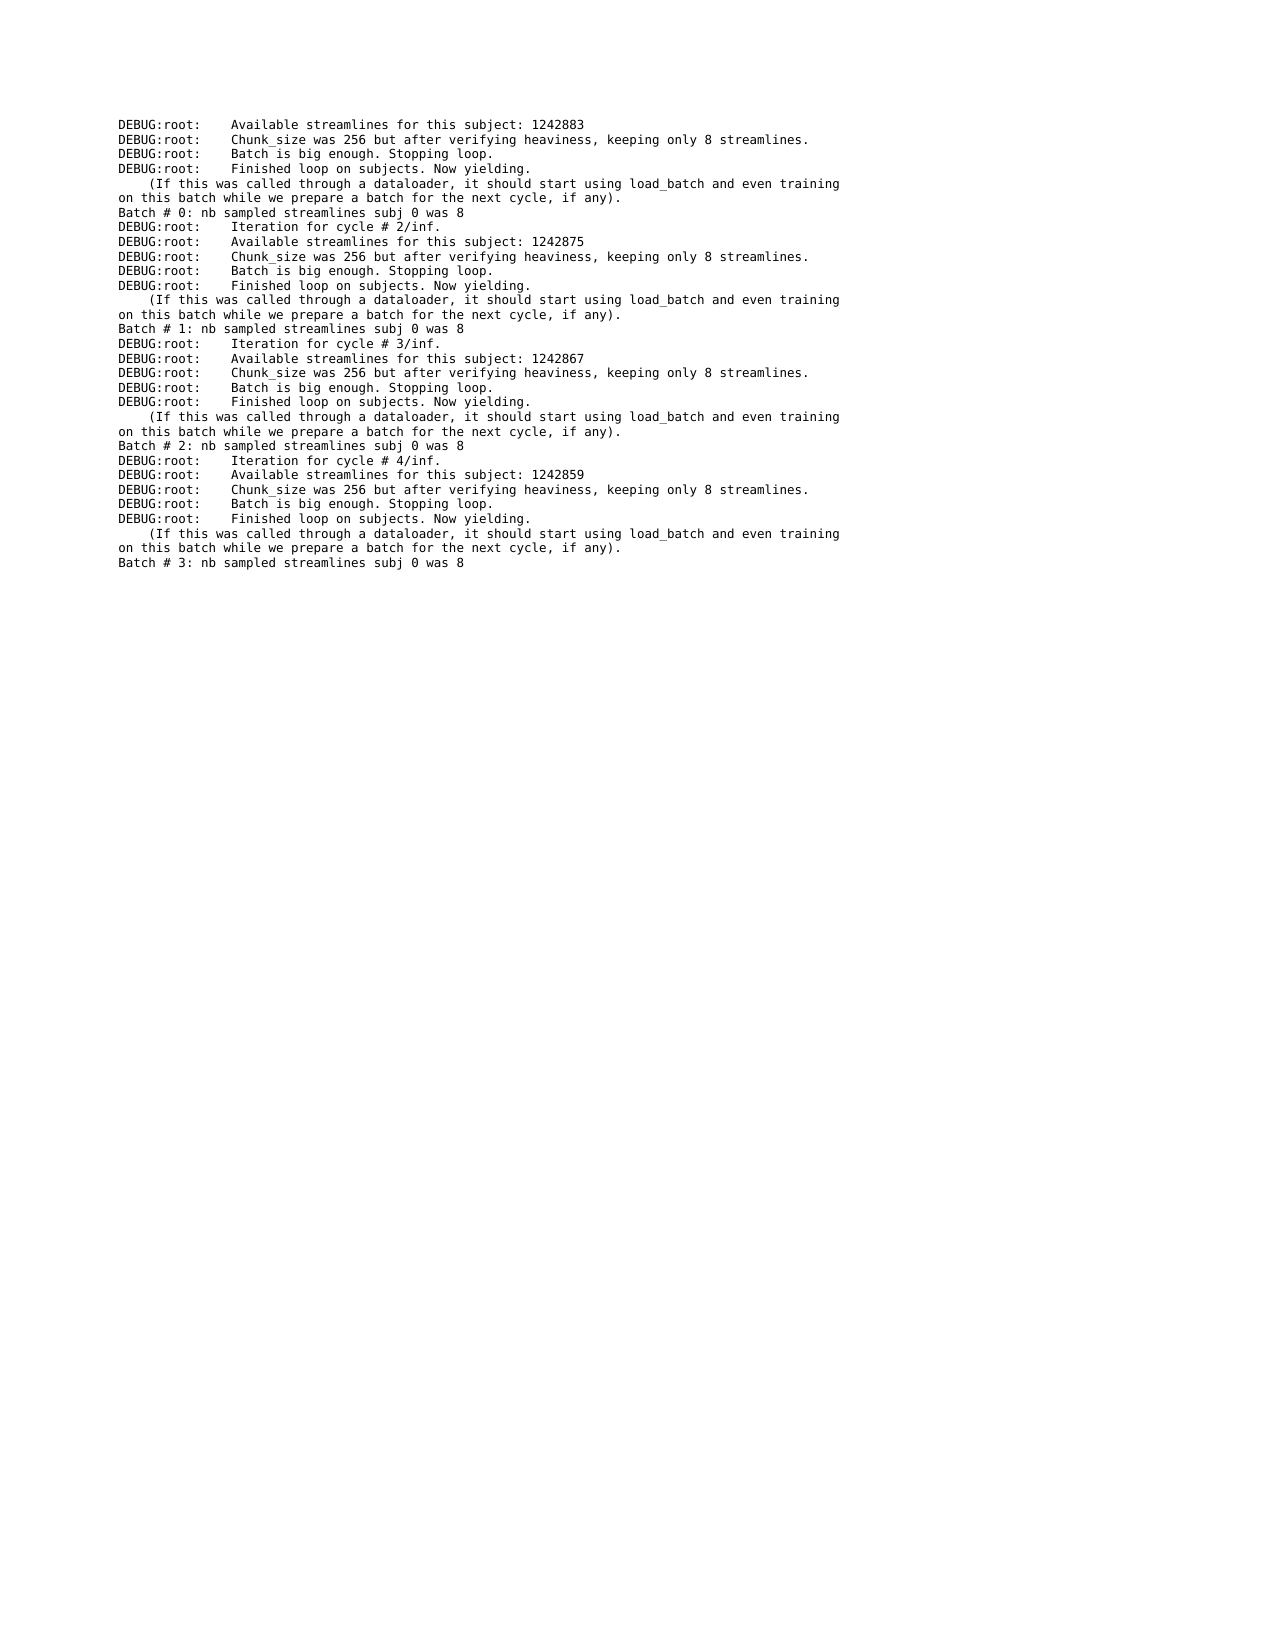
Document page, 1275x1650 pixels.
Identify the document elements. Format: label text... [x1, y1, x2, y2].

text DEBUG:root: Chunk_size was 256 but after verifying heaviness, keeping only 8 streamlines. [118, 483, 1157, 497]
text DEBUG:root: Batch is big enough. Stopping loop. [118, 147, 1157, 162]
text on this batch while we prepare a batch for the next cycle, if any). [118, 424, 1157, 439]
text DEBUG:root: Iteration for cycle # 4/inf. [118, 453, 1157, 468]
text DEBUG:root: Iteration for cycle # 2/inf. [118, 220, 1157, 235]
text Batch # 1: nb sampled streamlines subj 0 was 8 [118, 322, 1157, 337]
text DEBUG:root: Available streamlines for this subject: 1242883 [118, 118, 1157, 133]
text (If this was called through a dataloader, it should start using load_batch and even training [118, 526, 1157, 541]
text DEBUG:root: Finished loop on subjects. Now yielding. [118, 512, 1157, 526]
text DEBUG:root: Batch is big enough. Stopping loop. [118, 381, 1157, 395]
text DEBUG:root: Available streamlines for this subject: 1242867 [118, 351, 1157, 366]
text (If this was called through a dataloader, it should start using load_batch and even training [118, 410, 1157, 424]
text (If this was called through a dataloader, it should start using load_batch and even training [118, 176, 1157, 191]
text DEBUG:root: Finished loop on subjects. Now yielding. [118, 278, 1157, 293]
text DEBUG:root: Available streamlines for this subject: 1242875 [118, 235, 1157, 249]
text (If this was called through a dataloader, it should start using load_batch and even training [118, 293, 1157, 308]
text DEBUG:root: Batch is big enough. Stopping loop. [118, 264, 1157, 278]
text DEBUG:root: Chunk_size was 256 but after verifying heaviness, keeping only 8 streamlines. [118, 366, 1157, 381]
text on this batch while we prepare a batch for the next cycle, if any). [118, 191, 1157, 206]
text DEBUG:root: Available streamlines for this subject: 1242859 [118, 468, 1157, 483]
text DEBUG:root: Chunk_size was 256 but after verifying heaviness, keeping only 8 streamlines. [118, 249, 1157, 264]
text Batch # 0: nb sampled streamlines subj 0 was 8 [118, 206, 1157, 220]
text DEBUG:root: Chunk_size was 256 but after verifying heaviness, keeping only 8 streamlines. [118, 133, 1157, 147]
text on this batch while we prepare a batch for the next cycle, if any). [118, 308, 1157, 322]
text DEBUG:root: Finished loop on subjects. Now yielding. [118, 395, 1157, 410]
text DEBUG:root: Finished loop on subjects. Now yielding. [118, 162, 1157, 176]
text DEBUG:root: Batch is big enough. Stopping loop. [118, 497, 1157, 512]
text Batch # 3: nb sampled streamlines subj 0 was 8 [118, 556, 1157, 570]
text on this batch while we prepare a batch for the next cycle, if any). [118, 541, 1157, 556]
text DEBUG:root: Iteration for cycle # 3/inf. [118, 337, 1157, 351]
text Batch # 2: nb sampled streamlines subj 0 was 8 [118, 439, 1157, 453]
